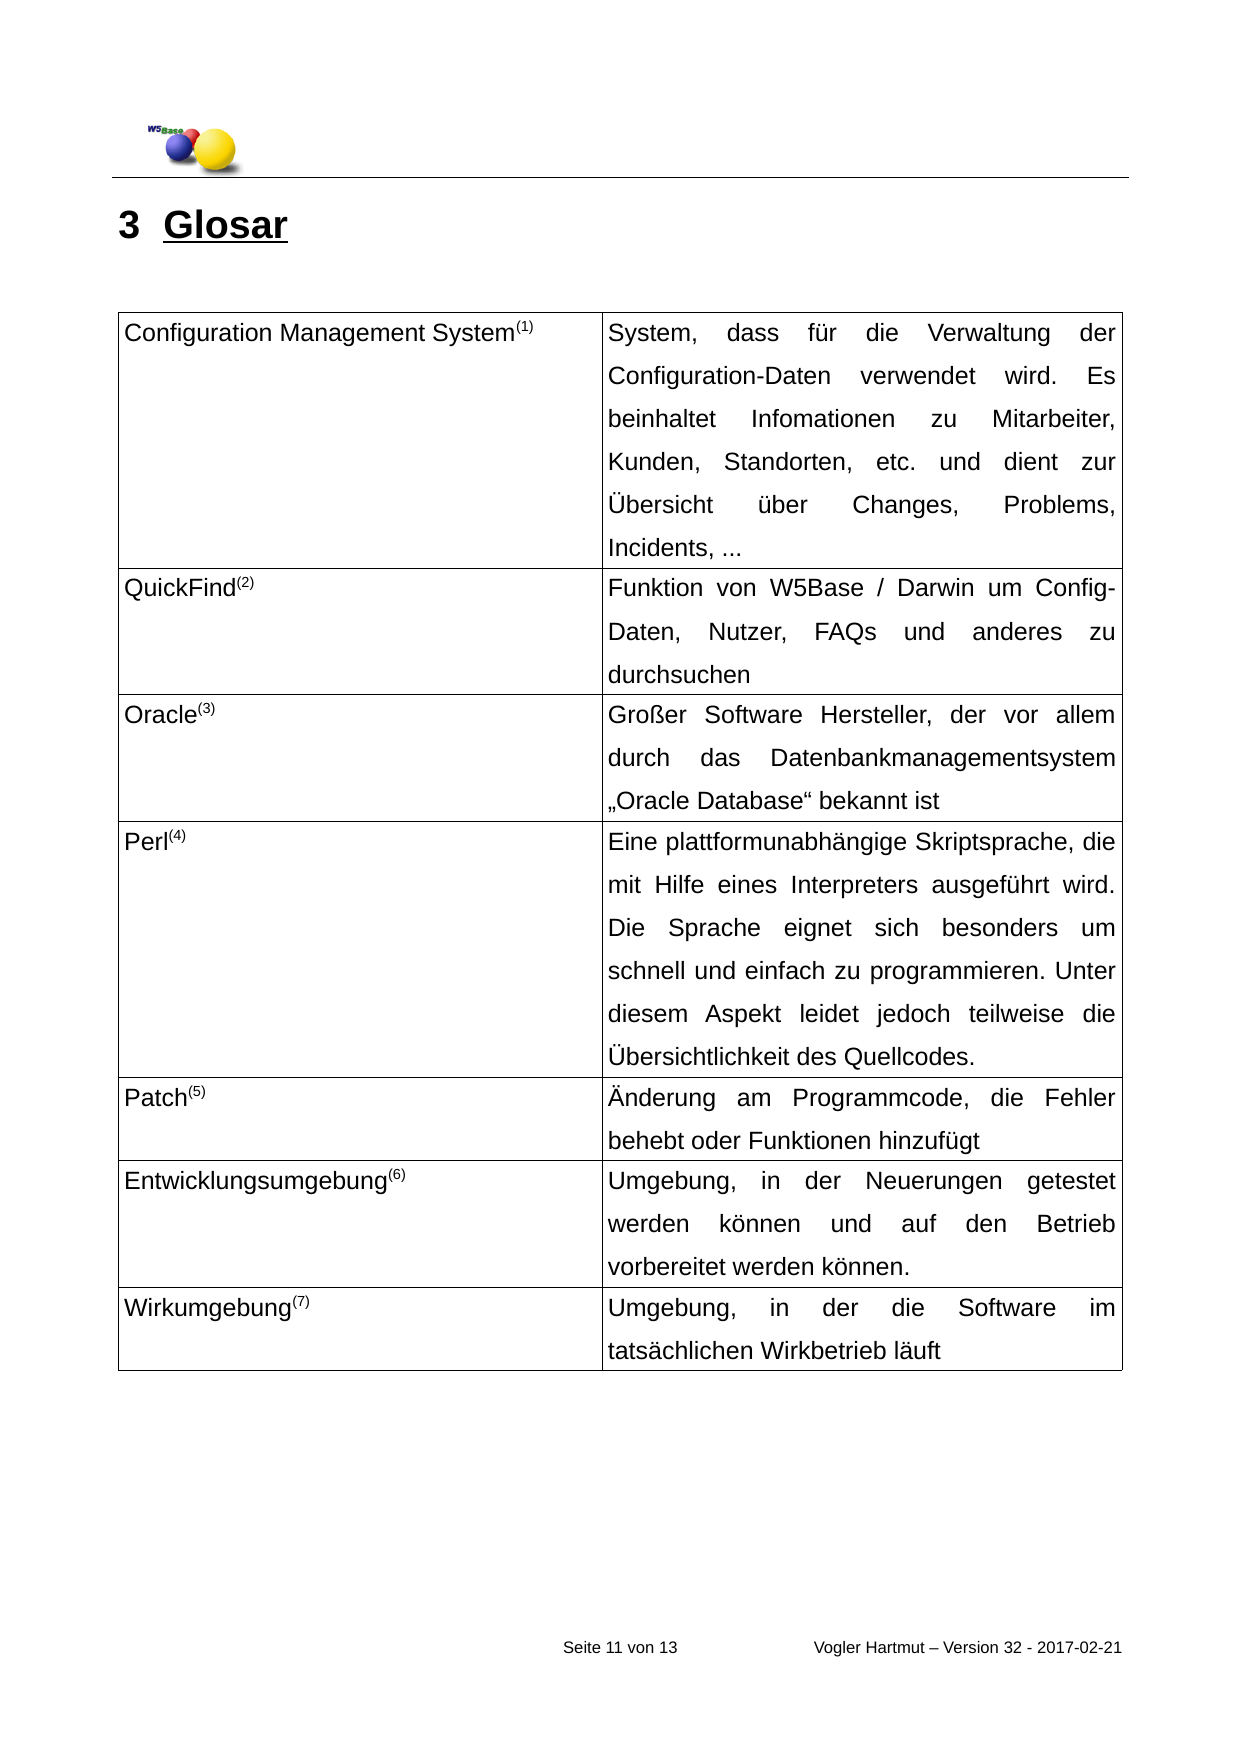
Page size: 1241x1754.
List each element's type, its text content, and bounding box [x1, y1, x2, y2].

table_cell Großer Software Hersteller, der vor allem durch das Datenbankmanagementsystem „Oracle Database“ bekannt ist [603, 695, 1122, 821]
table_cell Wirkumgebung(7) [119, 1288, 602, 1370]
table_cell Oracle(3) [119, 695, 602, 821]
table_cell Perl(4) [119, 822, 602, 1077]
table_header System, dass für die Verwaltung der Configuration-Daten verwendet wird. Es beinhaltet Infomationen zu Mitarbeiter, Kunden, Standorten, etc. und dient zur Übersicht über Changes, Problems, Incidents, ... [603, 313, 1122, 568]
table_cell QuickFind(2) [119, 569, 602, 694]
subtitle Glosar [118, 202, 1122, 247]
table_cell Patch(5) [119, 1078, 602, 1160]
table_header Configuration Management System(1) [119, 313, 602, 568]
table_cell Umgebung, in der die Software im tatsächlichen Wirkbetrieb läuft [603, 1288, 1122, 1370]
picture [116, 119, 270, 177]
table_cell Umgebung, in der Neuerungen getestet werden können und auf den Betrieb vorbereitet werden können. [603, 1161, 1122, 1287]
table_cell Änderung am Programmcode, die Fehler behebt oder Funktionen hinzufügt [603, 1078, 1122, 1160]
table_cell Entwicklungsumgebung(6) [119, 1161, 602, 1287]
table_cell Eine plattformunabhängige Skriptsprache, die mit Hilfe eines Interpreters ausgeführt wird. Die Sprache eignet sich besonders um schnell und einfach zu programmieren. Unter diesem Aspekt leidet jedoch teilweise die Übersichtlichkeit des Quellcodes. [603, 822, 1122, 1077]
table_cell Funktion von W5Base / Darwin um Config-Daten, Nutzer, FAQs und anderes zu durchsuchen [603, 569, 1122, 694]
